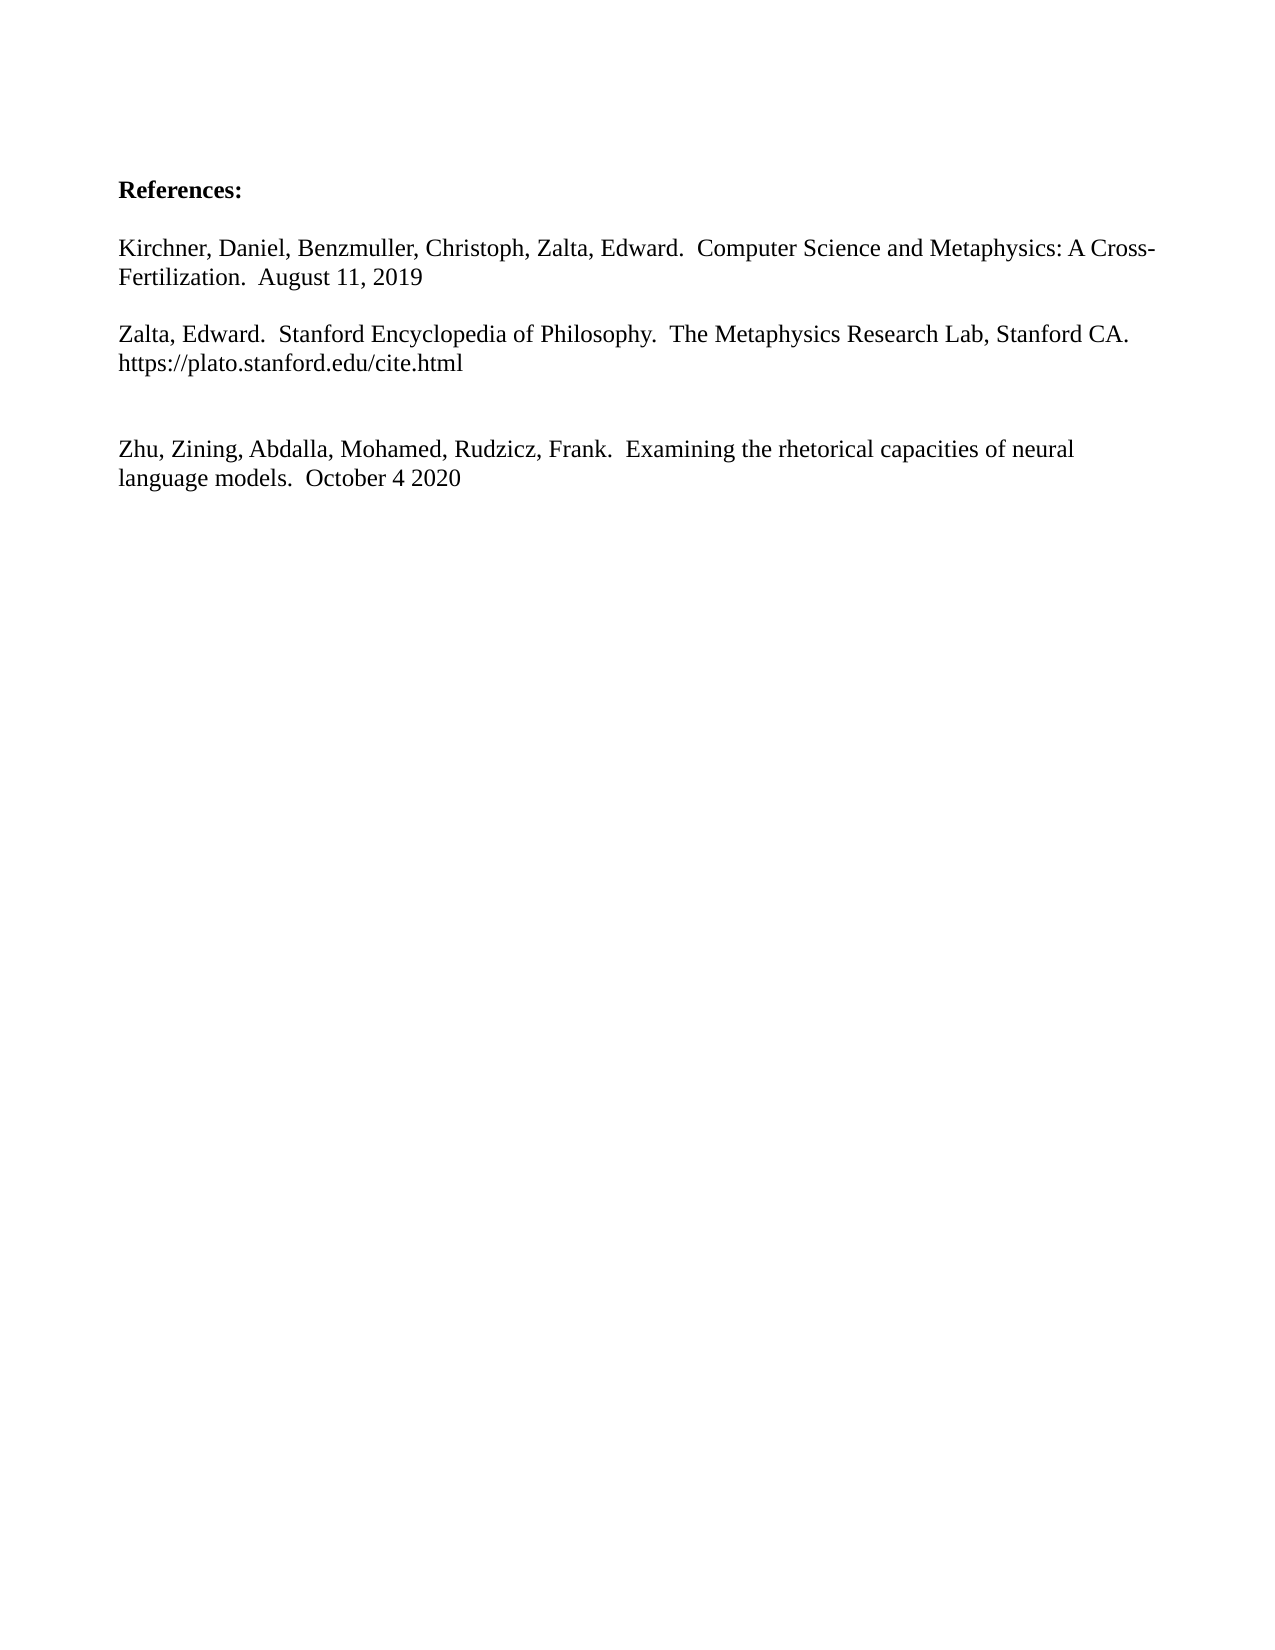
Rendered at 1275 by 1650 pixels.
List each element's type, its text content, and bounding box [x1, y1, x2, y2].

text References: [118, 176, 1157, 204]
text Kirchner, Daniel, Benzmuller, Christoph, Zalta, Edward. Computer Science and Metaphysics: A Cross-Fertilization. August 11, 2019 [118, 233, 1157, 291]
text Zhu, Zining, Abdalla, Mohamed, Rudzicz, Frank. Examining the rhetorical capacities of neural language models. October 4 2020 [118, 434, 1157, 492]
text Zalta, Edward. Stanford Encyclopedia of Philosophy. The Metaphysics Research Lab, Stanford CA. https://plato.stanford.edu/cite.html [118, 319, 1157, 377]
